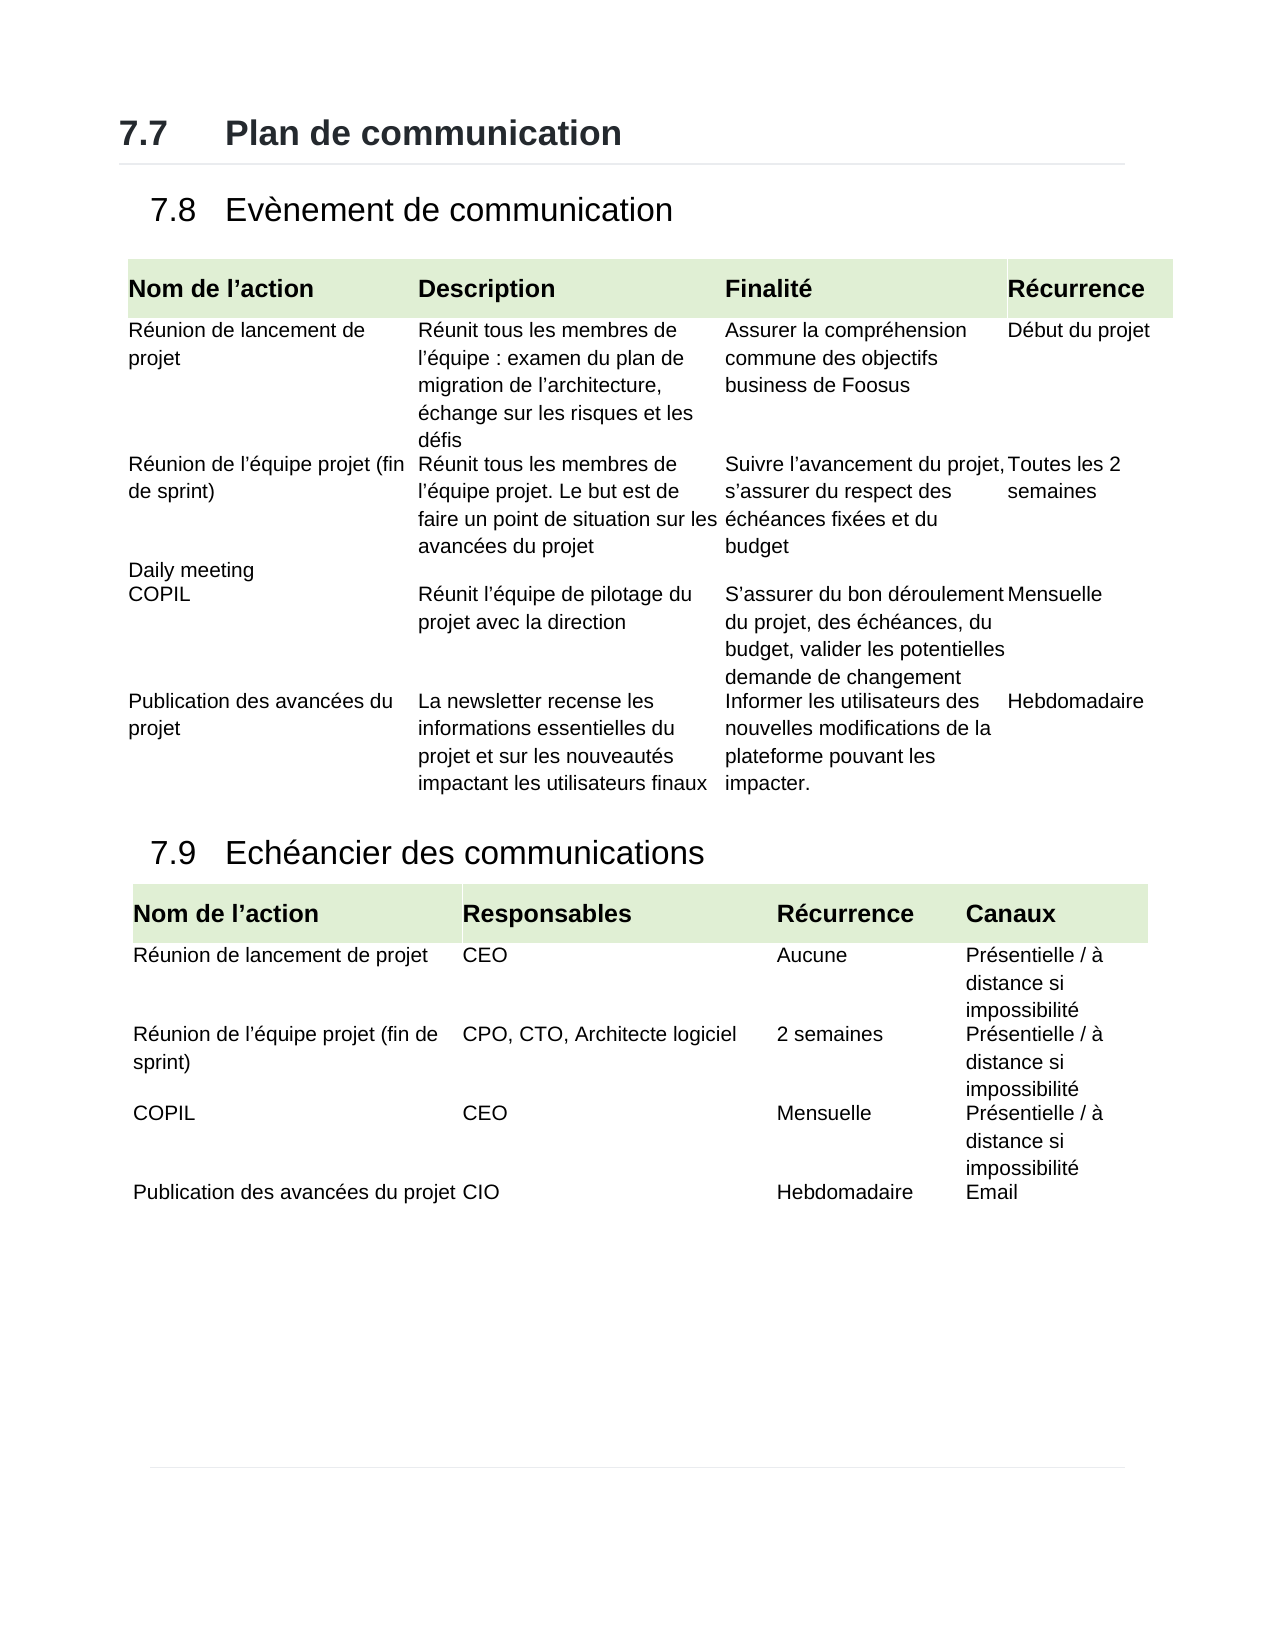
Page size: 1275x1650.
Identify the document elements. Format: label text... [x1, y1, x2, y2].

table_cell Suivre l’avancement du projet, s’assurer du respect des échéances fixées et du budget [725, 452, 1007, 558]
table_header Nom de l’action [133, 884, 462, 943]
table_cell Informer les utilisateurs des nouvelles modifications de la plateforme pouvant les impacter. [725, 689, 1007, 795]
table_cell Présentielle / à distance si impossibilité [966, 943, 1148, 1022]
table_cell CIO [463, 1180, 777, 1215]
table_header Récurrence [1008, 259, 1173, 318]
table_cell [725, 558, 1007, 582]
table_cell Réunit tous les membres de l’équipe : examen du plan de migration de l’architecture, échange sur les risques et les défis [418, 318, 725, 452]
subtitle Evènement de communication [150, 190, 1125, 228]
table_cell Hebdomadaire [1008, 689, 1173, 795]
table_cell S’assurer du bon déroulement du projet, des échéances, du budget, valider les potentielles demande de changement [725, 582, 1007, 689]
table_cell CEO [463, 1101, 777, 1180]
table_cell COPIL [128, 582, 418, 689]
table_header Description [418, 259, 725, 318]
table_cell Présentielle / à distance si impossibilité [966, 1101, 1148, 1180]
table_cell Publication des avancées du projet [128, 689, 418, 795]
table_cell Présentielle / à distance si impossibilité [966, 1022, 1148, 1101]
table_cell Hebdomadaire [777, 1180, 966, 1215]
subtitle Echéancier des communications [150, 833, 1125, 871]
table_cell Réunit tous les membres de l’équipe projet. Le but est de faire un point de situation sur les avancées du projet [418, 452, 725, 558]
table_cell [418, 558, 725, 582]
table_cell Toutes les 2 semaines [1008, 452, 1173, 558]
table_cell Réunit l’équipe de pilotage du projet avec la direction [418, 582, 725, 689]
table_header Responsables [463, 884, 777, 943]
table_header Finalité [725, 259, 1007, 318]
table_cell Daily meeting [128, 558, 418, 582]
subtitle Plan de communication [119, 112, 1125, 163]
table_cell Mensuelle [1008, 582, 1173, 689]
table_cell COPIL [133, 1101, 462, 1180]
table_cell CEO [463, 943, 777, 1022]
table_cell Réunion de l’équipe projet (fin de sprint) [133, 1022, 462, 1101]
table_cell Email [966, 1180, 1148, 1215]
table_cell Assurer la compréhension commune des objectifs business de Foosus [725, 318, 1007, 452]
table_cell Réunion de lancement de projet [133, 943, 462, 1022]
table_cell Publication des avancées du projet [133, 1180, 462, 1215]
table_cell Aucune [777, 943, 966, 1022]
table_header Récurrence [777, 884, 966, 943]
table_cell 2 semaines [777, 1022, 966, 1101]
table_cell Mensuelle [777, 1101, 966, 1180]
table_cell Réunion de l’équipe projet (fin de sprint) [128, 452, 418, 558]
table_header Canaux [966, 884, 1148, 943]
table_cell [1008, 558, 1173, 582]
table_cell Début du projet [1008, 318, 1173, 452]
table_cell Réunion de lancement de projet [128, 318, 418, 452]
table_header Nom de l’action [128, 259, 418, 318]
table_cell La newsletter recense les informations essentielles du projet et sur les nouveautés impactant les utilisateurs finaux [418, 689, 725, 795]
table_cell CPO, CTO, Architecte logiciel [463, 1022, 777, 1101]
